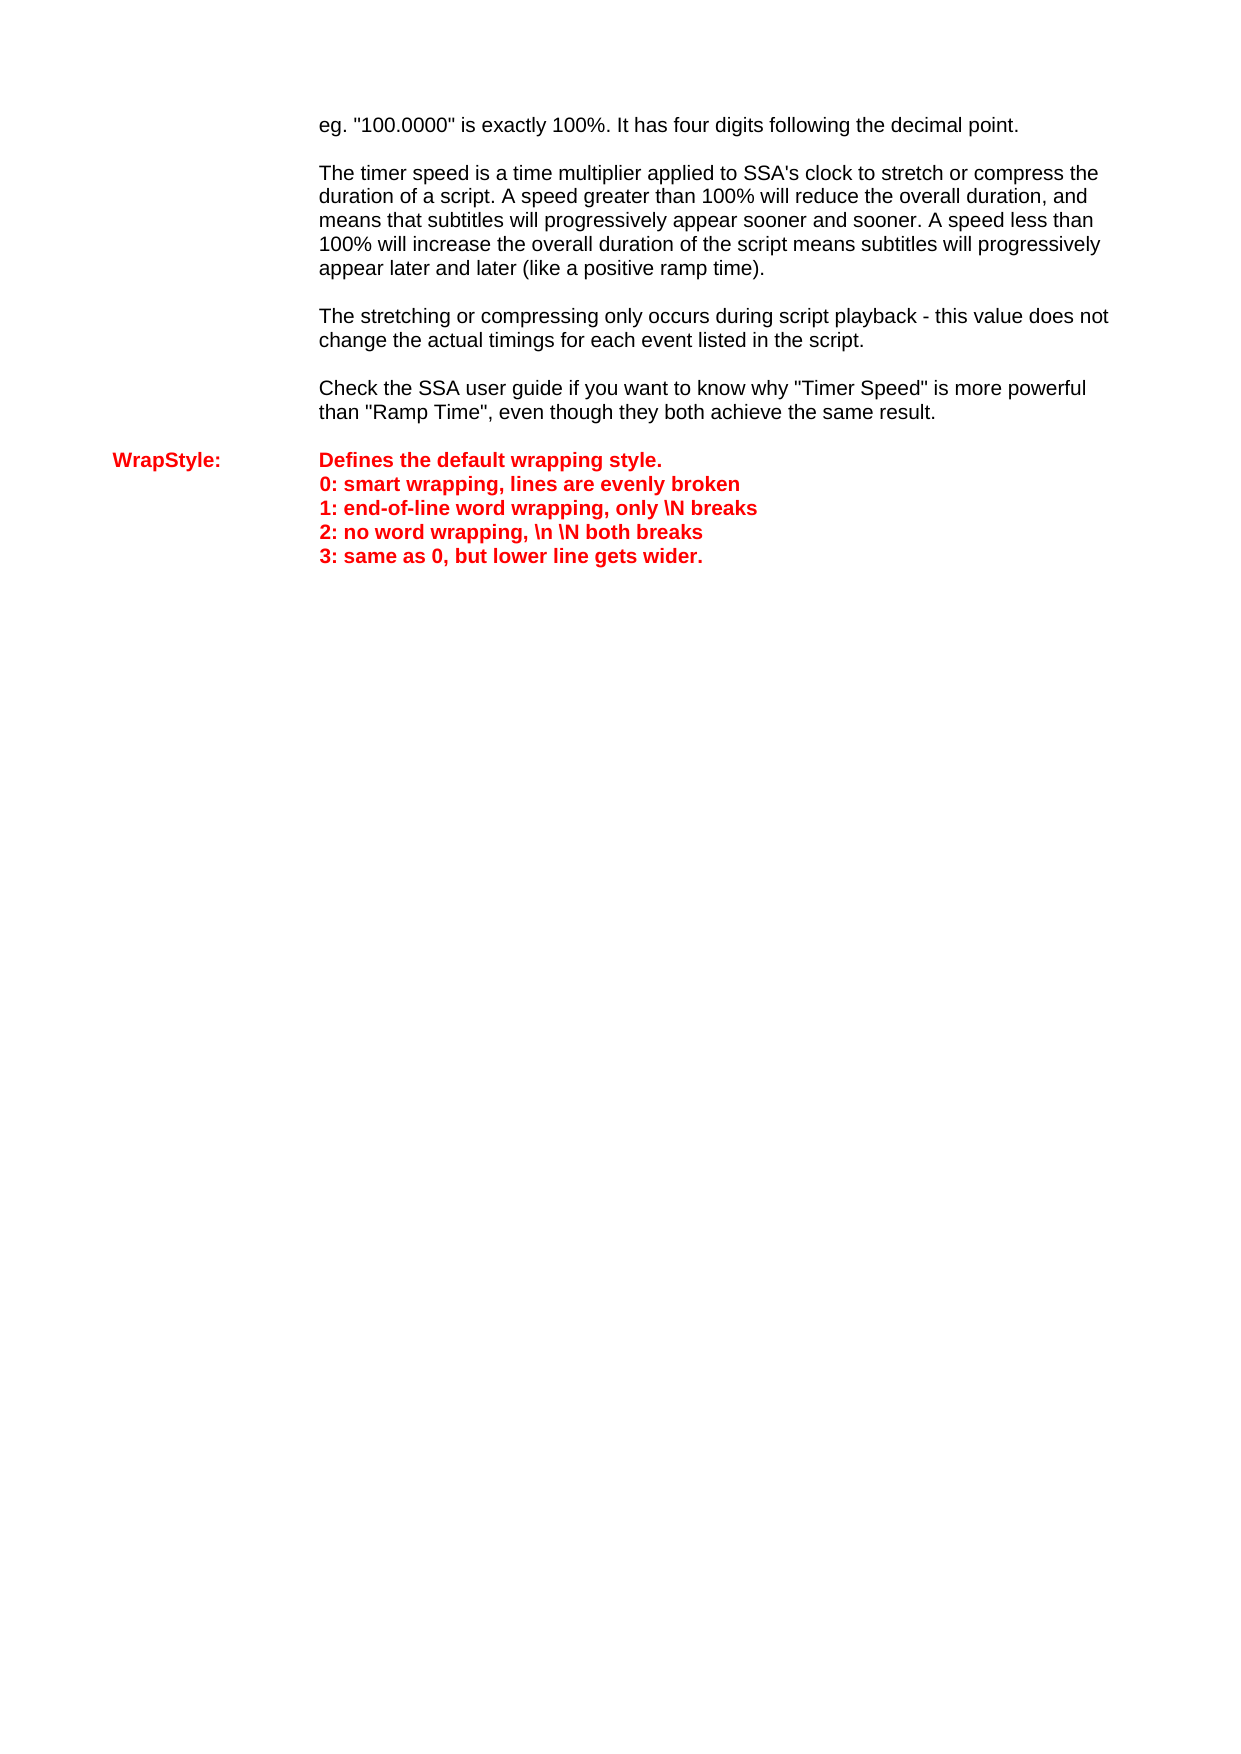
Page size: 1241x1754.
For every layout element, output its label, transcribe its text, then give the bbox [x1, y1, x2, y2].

text Check the SSA user guide if you want to know why "Timer Speed" is more powerful than "Ramp Time", even though they both achieve the same result. [112, 376, 1128, 424]
text 0: smart wrapping, lines are evenly broken [319, 472, 1128, 496]
text 1: end-of-line word wrapping, only \N breaks [319, 496, 1128, 520]
text 2: no word wrapping, \n \N both breaks [319, 520, 1128, 544]
text 3: same as 0, but lower line gets wider. [319, 544, 1128, 568]
text eg. "100.0000" is exactly 100%. It has four digits following the decimal point. [112, 112, 1128, 136]
text WrapStyle: Defines the default wrapping style. [112, 448, 1128, 472]
text The timer speed is a time multiplier applied to SSA's clock to stretch or compress the duration of a script. A speed greater than 100% will reduce the overall duration, and means that subtitles will progressively appear sooner and sooner. A speed less than 100% will increase the overall duration of the script means subtitles will progressively appear later and later (like a positive ramp time). The stretching or compressing only occurs during script playback - this value does not change the actual timings for each event listed in the script. [112, 160, 1128, 352]
